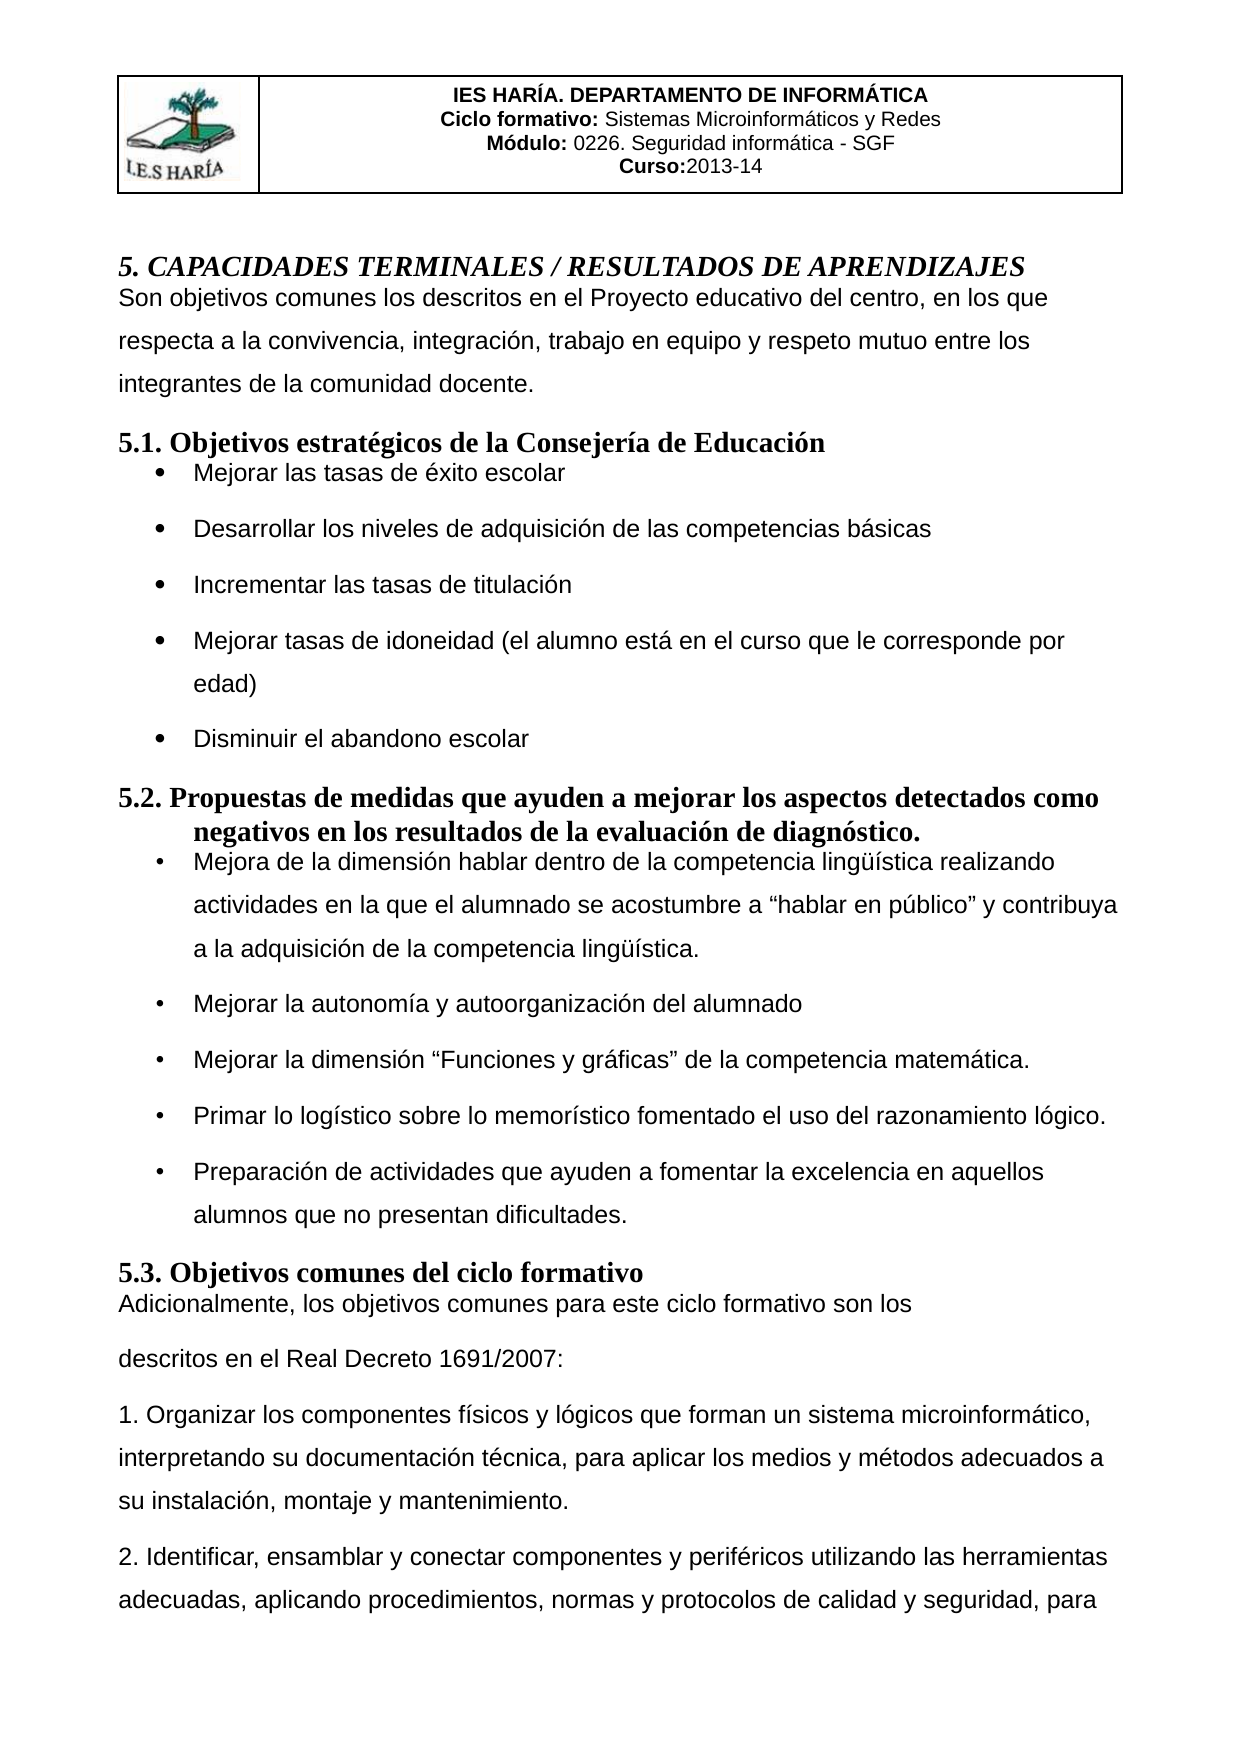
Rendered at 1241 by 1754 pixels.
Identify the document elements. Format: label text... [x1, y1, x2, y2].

text 1. Organizar los componentes físicos y lógicos que forman un sistema microinformático, interpretando su documentación técnica, para aplicar los medios y métodos adecuados a su instalación, montaje y mantenimiento. [118, 1400, 1122, 1515]
list Mejora de la dimensión hablar dentro de la competencia lingüística realizando actividades en la que el alumnado se acostumbre a “hablar en público” y contribuya a la adquisición de la competencia lingüística. [156, 847, 1122, 962]
text Adicionalmente, los objetivos comunes para este ciclo formativo son los [118, 1289, 1122, 1318]
list Desarrollar los niveles de adquisición de las competencias básicas [156, 514, 1122, 543]
subtitle 5.3. Objetivos comunes del ciclo formativo [118, 1255, 1122, 1289]
picture [123, 82, 241, 181]
list Mejorar la autonomía y autoorganización del alumnado [156, 989, 1122, 1018]
list Disminuir el abandono escolar [156, 724, 1122, 753]
list Preparación de actividades que ayuden a fomentar la excelencia en aquellos alumnos que no presentan dificultades. [156, 1156, 1122, 1228]
subtitle 5.2. Propuestas de medidas que ayuden a mejorar los aspectos detectados como negativos en los resultados de la evaluación de diagnóstico. [118, 780, 1122, 847]
list Incrementar las tasas de titulación [156, 570, 1122, 599]
list Mejorar la dimensión “Funciones y gráficas” de la competencia matemática. [156, 1045, 1122, 1074]
subtitle 5.1. Objetivos estratégicos de la Consejería de Educación [118, 425, 1122, 458]
list Primar lo logístico sobre lo memorístico fomentado el uso del razonamiento lógico. [156, 1101, 1122, 1129]
list Mejorar tasas de idoneidad (el alumno está en el curso que le corresponde por edad) [156, 626, 1122, 698]
text 2. Identificar, ensamblar y conectar componentes y periféricos utilizando las herramientas adecuadas, aplicando procedimientos, normas y protocolos de calidad y seguridad, para [118, 1542, 1122, 1614]
text Son objetivos comunes los descritos en el Proyecto educativo del centro, en los que respecta a la convivencia, integración, trabajo en equipo y respeto mutuo entre los integrantes de la comunidad docente. [118, 283, 1122, 398]
subtitle 5. CAPACIDADES TERMINALES / RESULTADOS DE APRENDIZAJES [118, 249, 1122, 283]
text descritos en el Real Decreto 1691/2007: [118, 1344, 1122, 1373]
list Mejorar las tasas de éxito escolar [156, 458, 1122, 487]
